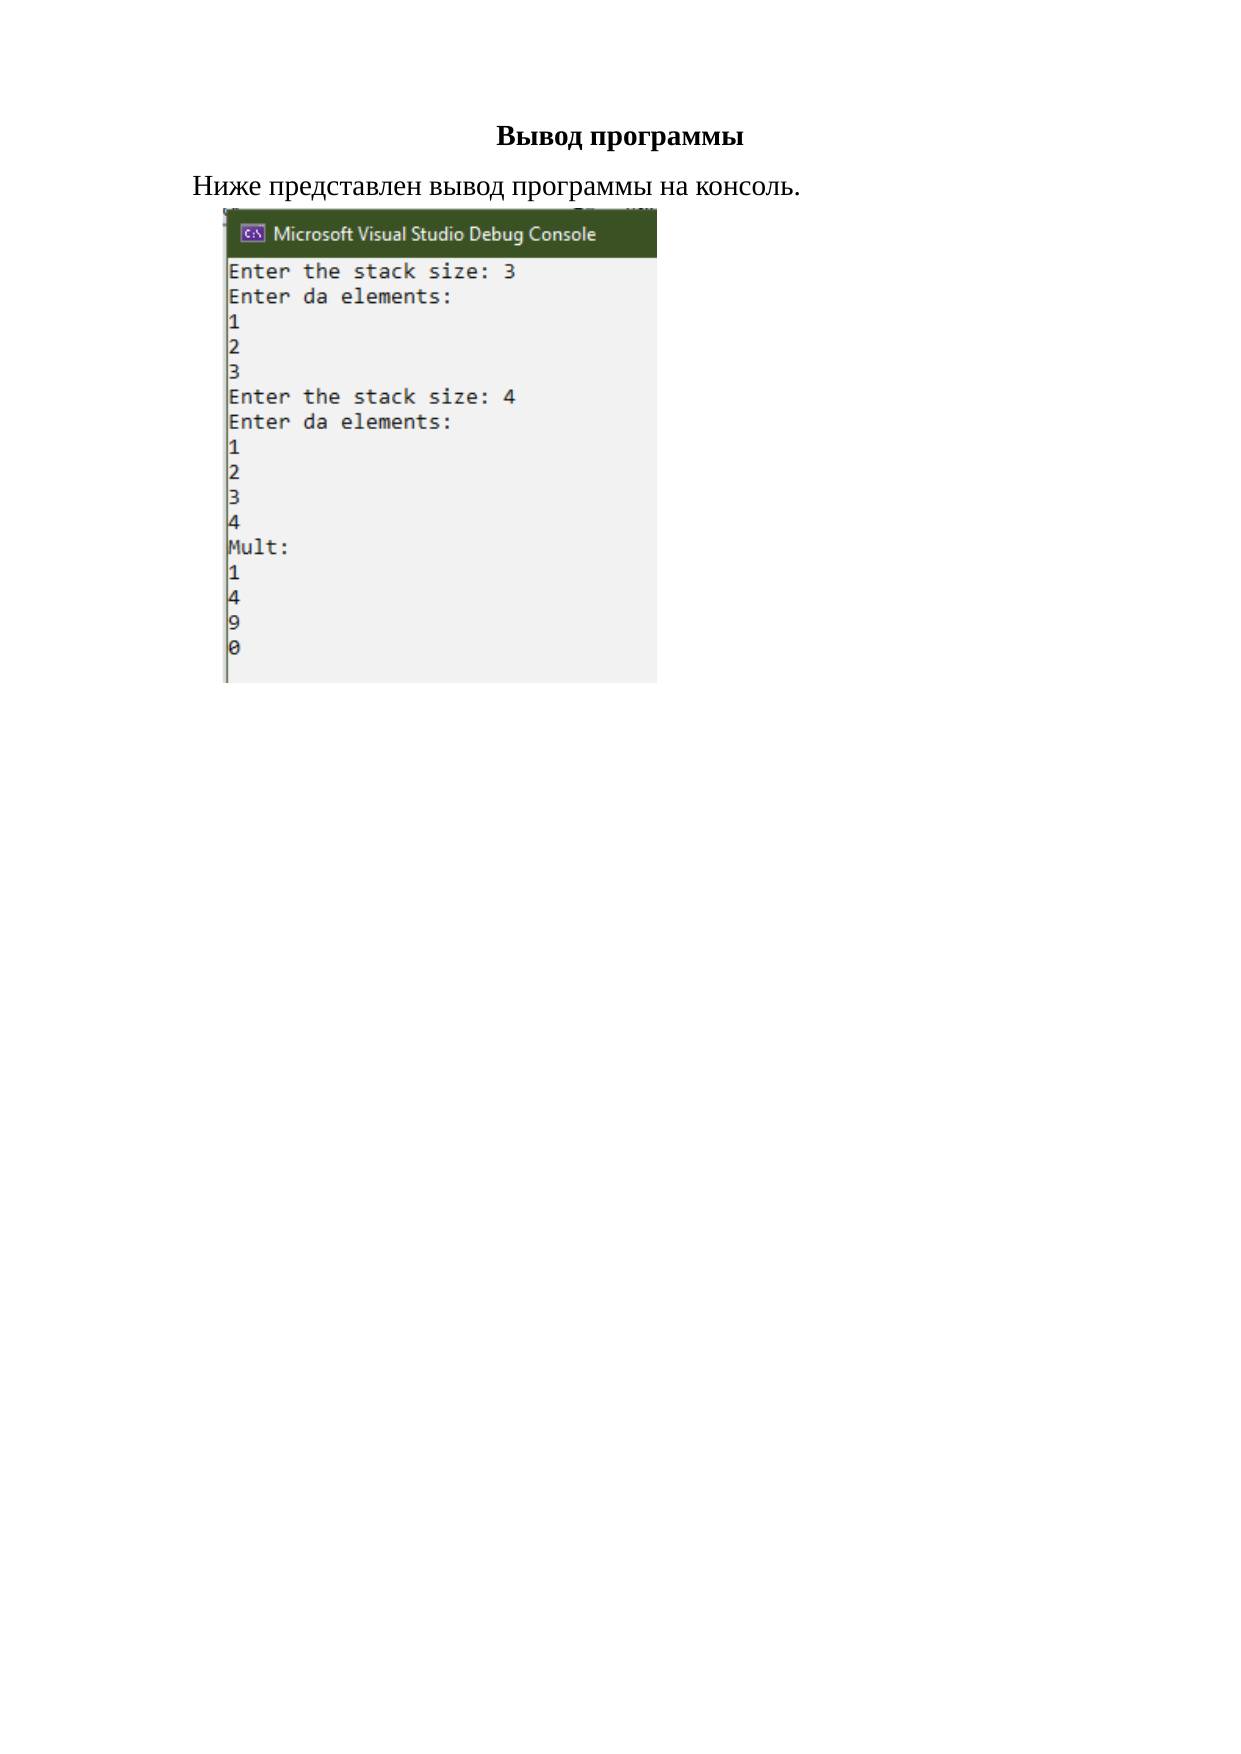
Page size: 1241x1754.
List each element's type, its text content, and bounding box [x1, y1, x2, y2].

text Вывод программы [118, 118, 1122, 152]
picture [222, 208, 657, 683]
text Ниже представлен вывод программы на консоль. [118, 168, 1122, 202]
